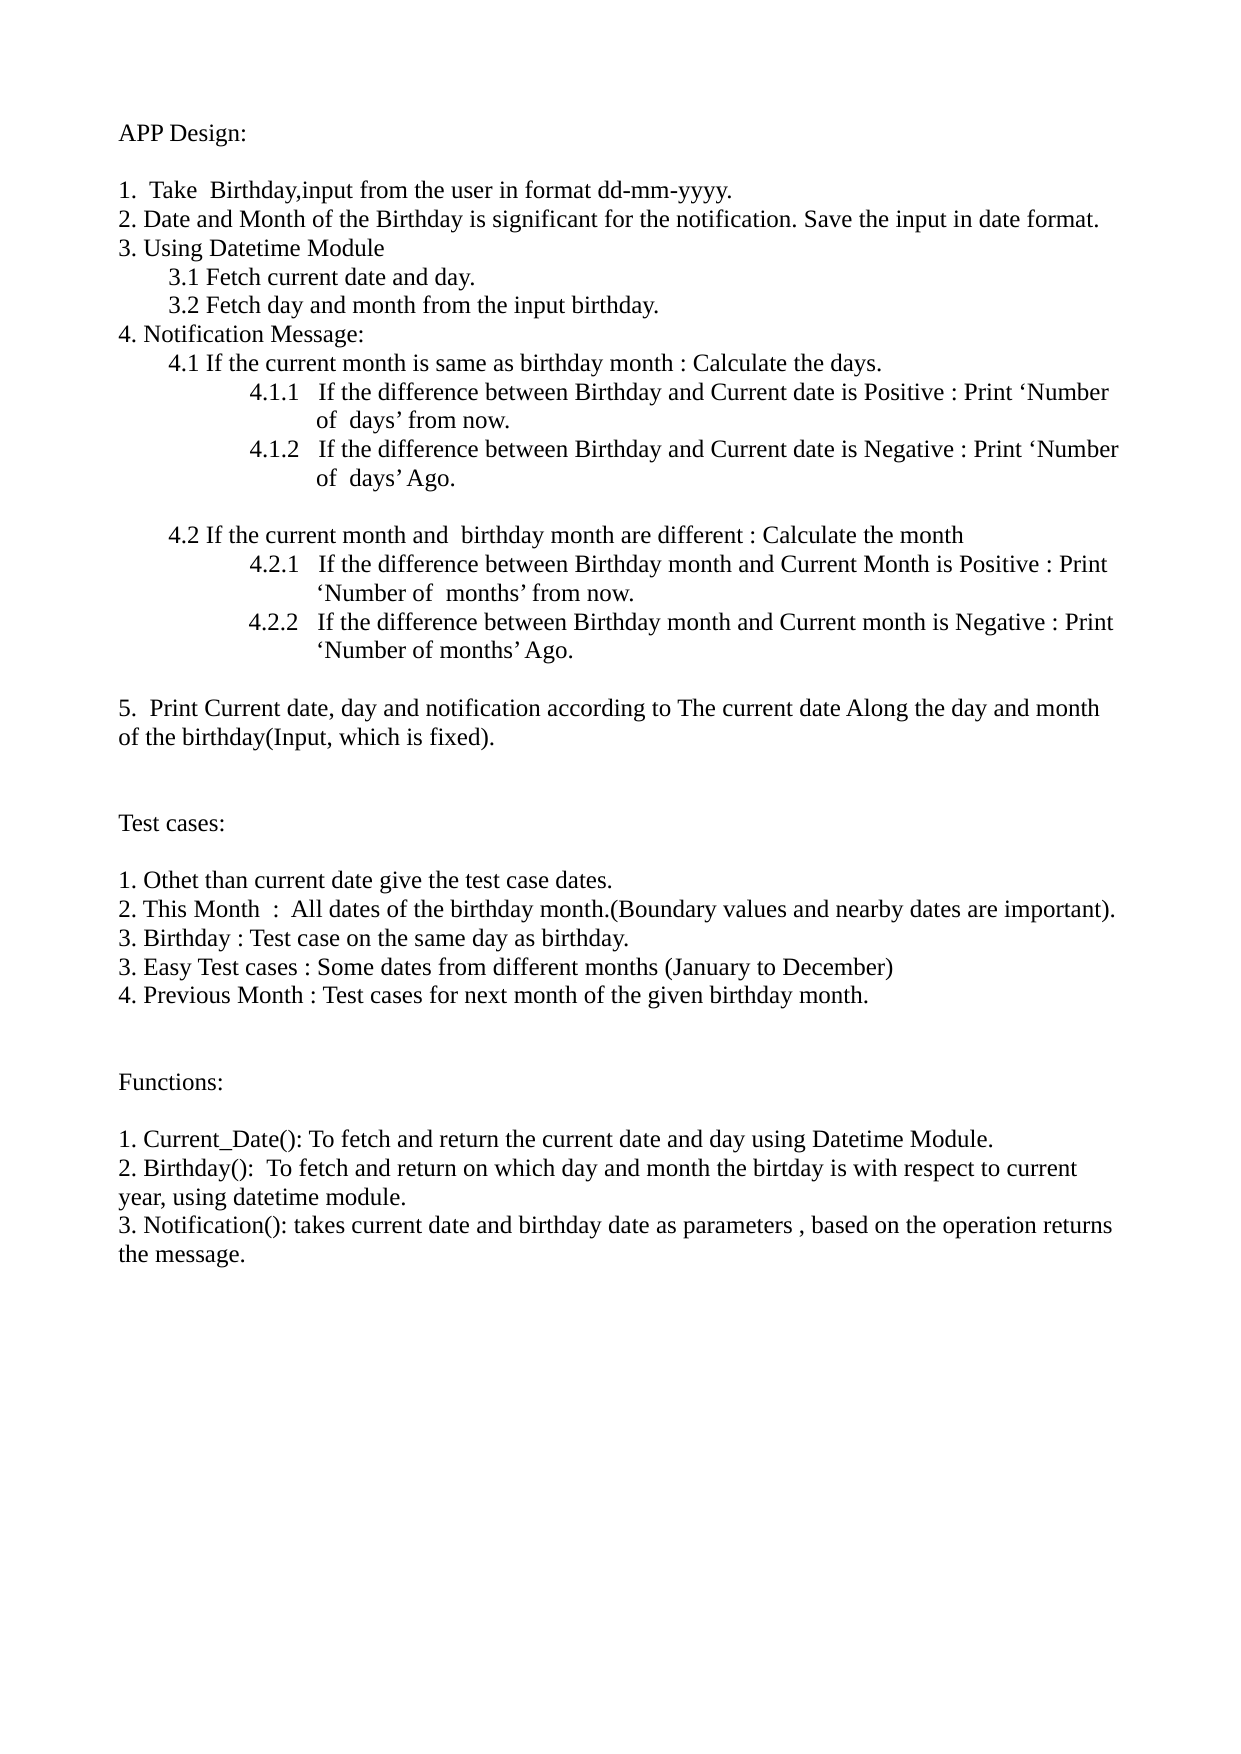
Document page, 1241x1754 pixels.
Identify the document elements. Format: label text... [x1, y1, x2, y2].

text 2. Birthday(): To fetch and return on which day and month the birtday is with respect to current year, using datetime module. [118, 1153, 1122, 1211]
text 1. Othet than current date give the test case dates. [118, 866, 1122, 894]
text 3. Easy Test cases : Some dates from different months (January to December) [118, 952, 1122, 981]
text 4. Previous Month : Test cases for next month of the given birthday month. [118, 981, 1122, 1009]
text 1. Take Birthday,input from the user in format dd-mm-yyyy. [118, 176, 1122, 204]
text 4.2 If the current month and birthday month are different : Calculate the month [118, 521, 1122, 549]
text 3.2 Fetch day and month from the input birthday. [118, 291, 1122, 319]
text 2. This Month : All dates of the birthday month.(Boundary values and nearby dates are important). [118, 894, 1122, 923]
text Test cases: [118, 808, 1122, 837]
text 3.1 Fetch current date and day. [118, 262, 1122, 291]
text Functions: [118, 1067, 1122, 1096]
text 3. Using Datetime Module [118, 233, 1122, 262]
text APP Design: [118, 118, 1122, 147]
text 3. Birthday : Test case on the same day as birthday. [118, 923, 1122, 952]
text 1. Current_Date(): To fetch and return the current date and day using Datetime Module. [118, 1124, 1122, 1153]
text 4.2.1 If the difference between Birthday month and Current Month is Positive : Print ‘Number of months’ from now. [118, 549, 1122, 607]
text 2. Date and Month of the Birthday is significant for the notification. Save the input in date format. [118, 204, 1122, 233]
text 4. Notification Message: [118, 319, 1122, 348]
text 3. Notification(): takes current date and birthday date as parameters , based on the operation returns the message. [118, 1211, 1122, 1268]
text 4.2.2 If the difference between Birthday month and Current month is Negative : Print ‘Number of months’ Ago. [118, 607, 1122, 664]
text 4.1.2 If the difference between Birthday and Current date is Negative : Print ‘Number of days’ Ago. [118, 434, 1122, 492]
text 5. Print Current date, day and notification according to The current date Along the day and month of the birthday(Input, which is fixed). [118, 693, 1122, 751]
text 4.1.1 If the difference between Birthday and Current date is Positive : Print ‘Number of days’ from now. [118, 377, 1122, 434]
text 4.1 If the current month is same as birthday month : Calculate the days. [118, 348, 1122, 377]
